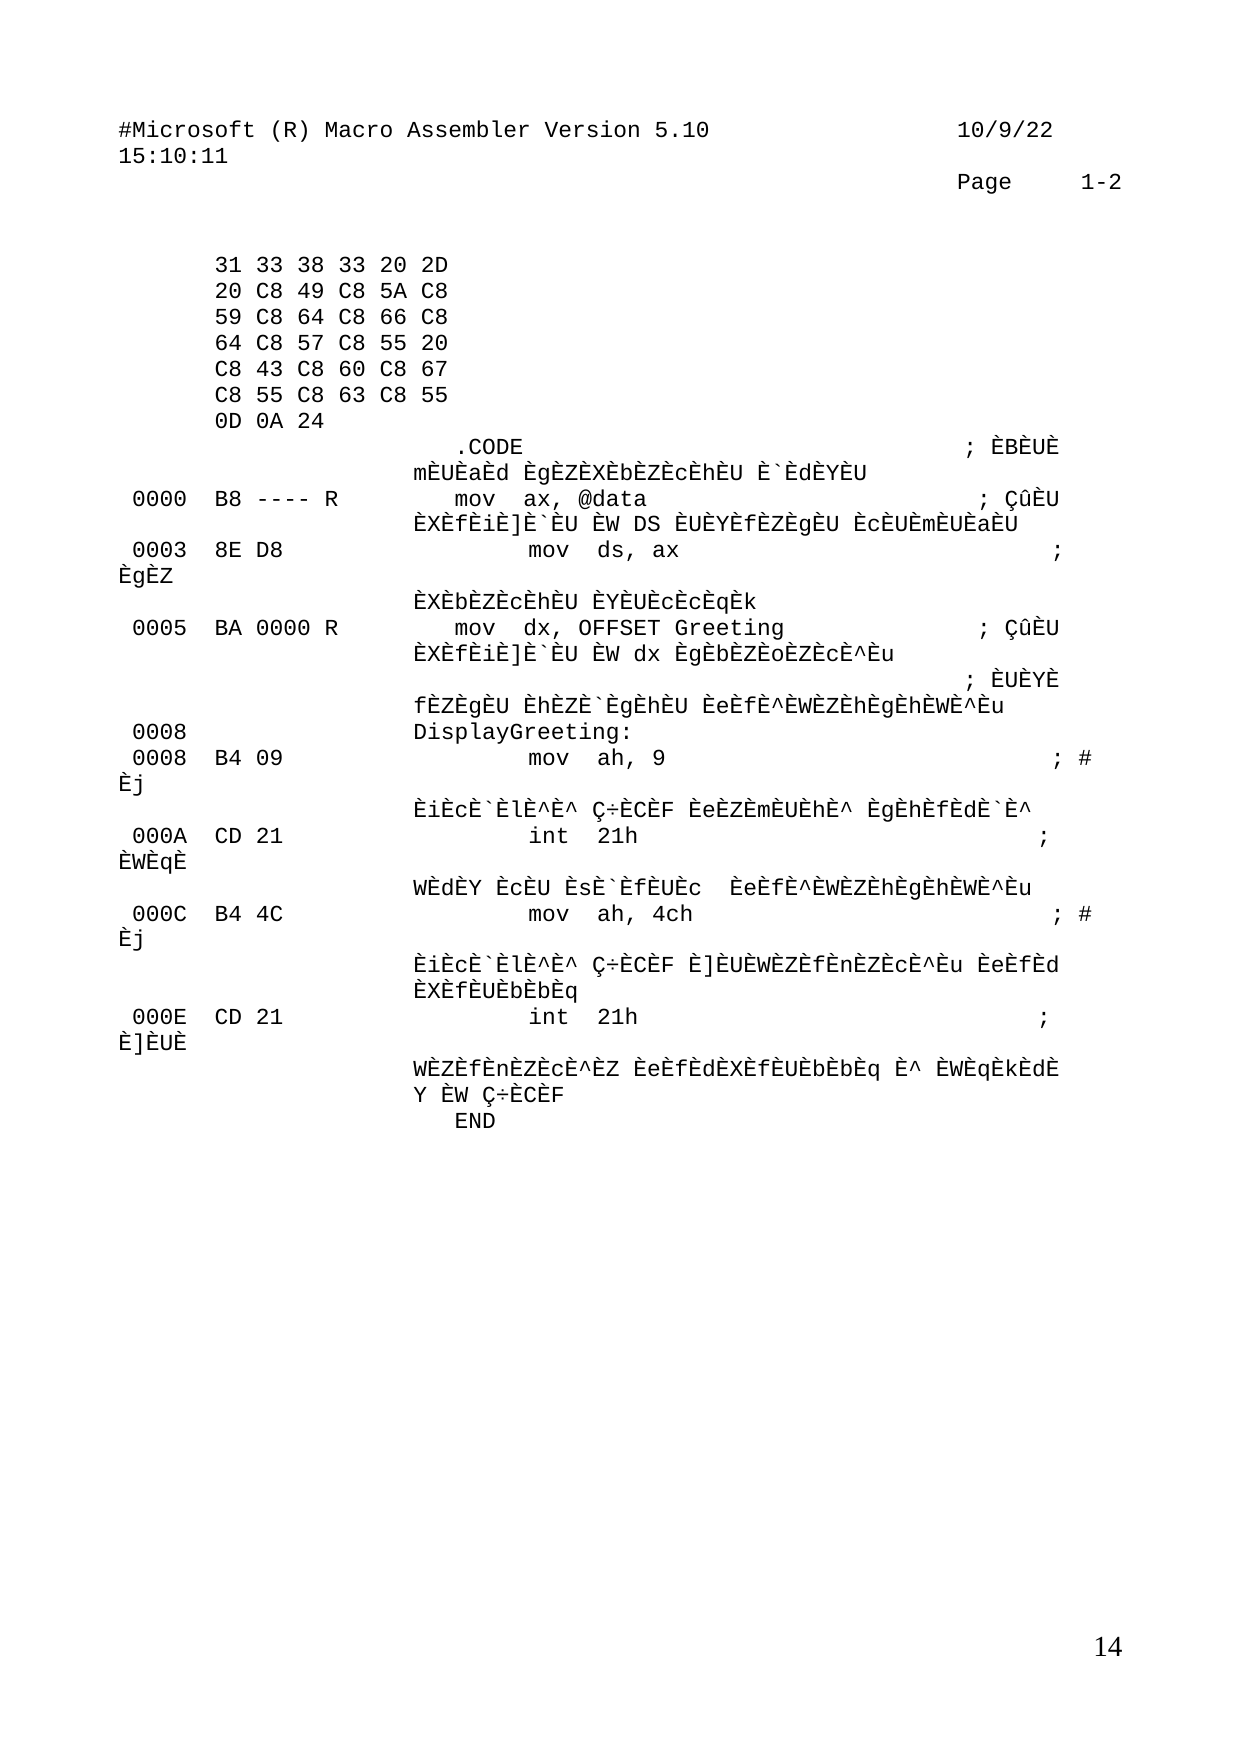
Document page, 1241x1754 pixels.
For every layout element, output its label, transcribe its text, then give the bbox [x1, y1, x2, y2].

text C8 43 C8 60 C8 67 [118, 357, 1122, 383]
text .CODE ; ÈBÈUÈ [118, 435, 1122, 461]
text Page 1-2 [118, 170, 1122, 196]
text ÈiÈcÈ`ÈlÈ^È^ Ç÷ÈCÈF È]ÈUÈWÈZÈfÈnÈZÈcÈ^Èu ÈeÈfÈd [118, 954, 1122, 980]
text ÈXÈbÈZÈcÈhÈU ÈYÈUÈcÈcÈqÈk [118, 591, 1122, 617]
text 20 C8 49 C8 5A C8 [118, 279, 1122, 305]
text WÈdÈY ÈcÈU ÈsÈ`ÈfÈUÈc ÈeÈfÈ^ÈWÈZÈhÈgÈhÈWÈ^Èu [118, 876, 1122, 902]
text #Microsoft (R) Macro Assembler Version 5.10 10/9/22 15:10:11 [118, 118, 1122, 170]
text 000A CD 21 int 21h ; ÈWÈqÈ [118, 824, 1122, 876]
text ; ÈUÈYÈ [118, 668, 1122, 694]
text 59 C8 64 C8 66 C8 [118, 305, 1122, 331]
text C8 55 C8 63 C8 55 [118, 383, 1122, 409]
text 31 33 38 33 20 2D [118, 253, 1122, 279]
text mÈUÈaÈd ÈgÈZÈXÈbÈZÈcÈhÈU È`ÈdÈYÈU [118, 461, 1122, 487]
text 0003 8E D8 mov ds, ax ; ÈgÈZ [118, 539, 1122, 591]
text 000C B4 4C mov ah, 4ch ; # Èj [118, 902, 1122, 954]
text ÈXÈfÈiÈ]È`ÈU ÈW DS ÈUÈYÈfÈZÈgÈU ÈcÈUÈmÈUÈaÈU [118, 513, 1122, 539]
text ÈXÈfÈiÈ]È`ÈU ÈW dx ÈgÈbÈZÈoÈZÈcÈ^Èu [118, 642, 1122, 668]
text 64 C8 57 C8 55 20 [118, 331, 1122, 357]
text ÈXÈfÈUÈbÈbÈq [118, 980, 1122, 1006]
text 0005 BA 0000 R mov dx, OFFSET Greeting ; ÇûÈU [118, 617, 1122, 642]
text 0D 0A 24 [118, 409, 1122, 435]
text 0008 DisplayGreeting: [118, 720, 1122, 746]
text Y ÈW Ç÷ÈCÈF [118, 1083, 1122, 1109]
text 0008 B4 09 mov ah, 9 ; # Èj [118, 746, 1122, 798]
text 0000 B8 ---- R mov ax, @data ; ÇûÈU [118, 487, 1122, 513]
text fÈZÈgÈU ÈhÈZÈ`ÈgÈhÈU ÈeÈfÈ^ÈWÈZÈhÈgÈhÈWÈ^Èu [118, 694, 1122, 720]
text END [118, 1109, 1122, 1135]
text ÈiÈcÈ`ÈlÈ^È^ Ç÷ÈCÈF ÈeÈZÈmÈUÈhÈ^ ÈgÈhÈfÈdÈ`È^ [118, 798, 1122, 824]
text WÈZÈfÈnÈZÈcÈ^ÈZ ÈeÈfÈdÈXÈfÈUÈbÈbÈq È^ ÈWÈqÈkÈdÈ [118, 1057, 1122, 1083]
text 000E CD 21 int 21h ; È]ÈUÈ [118, 1006, 1122, 1057]
